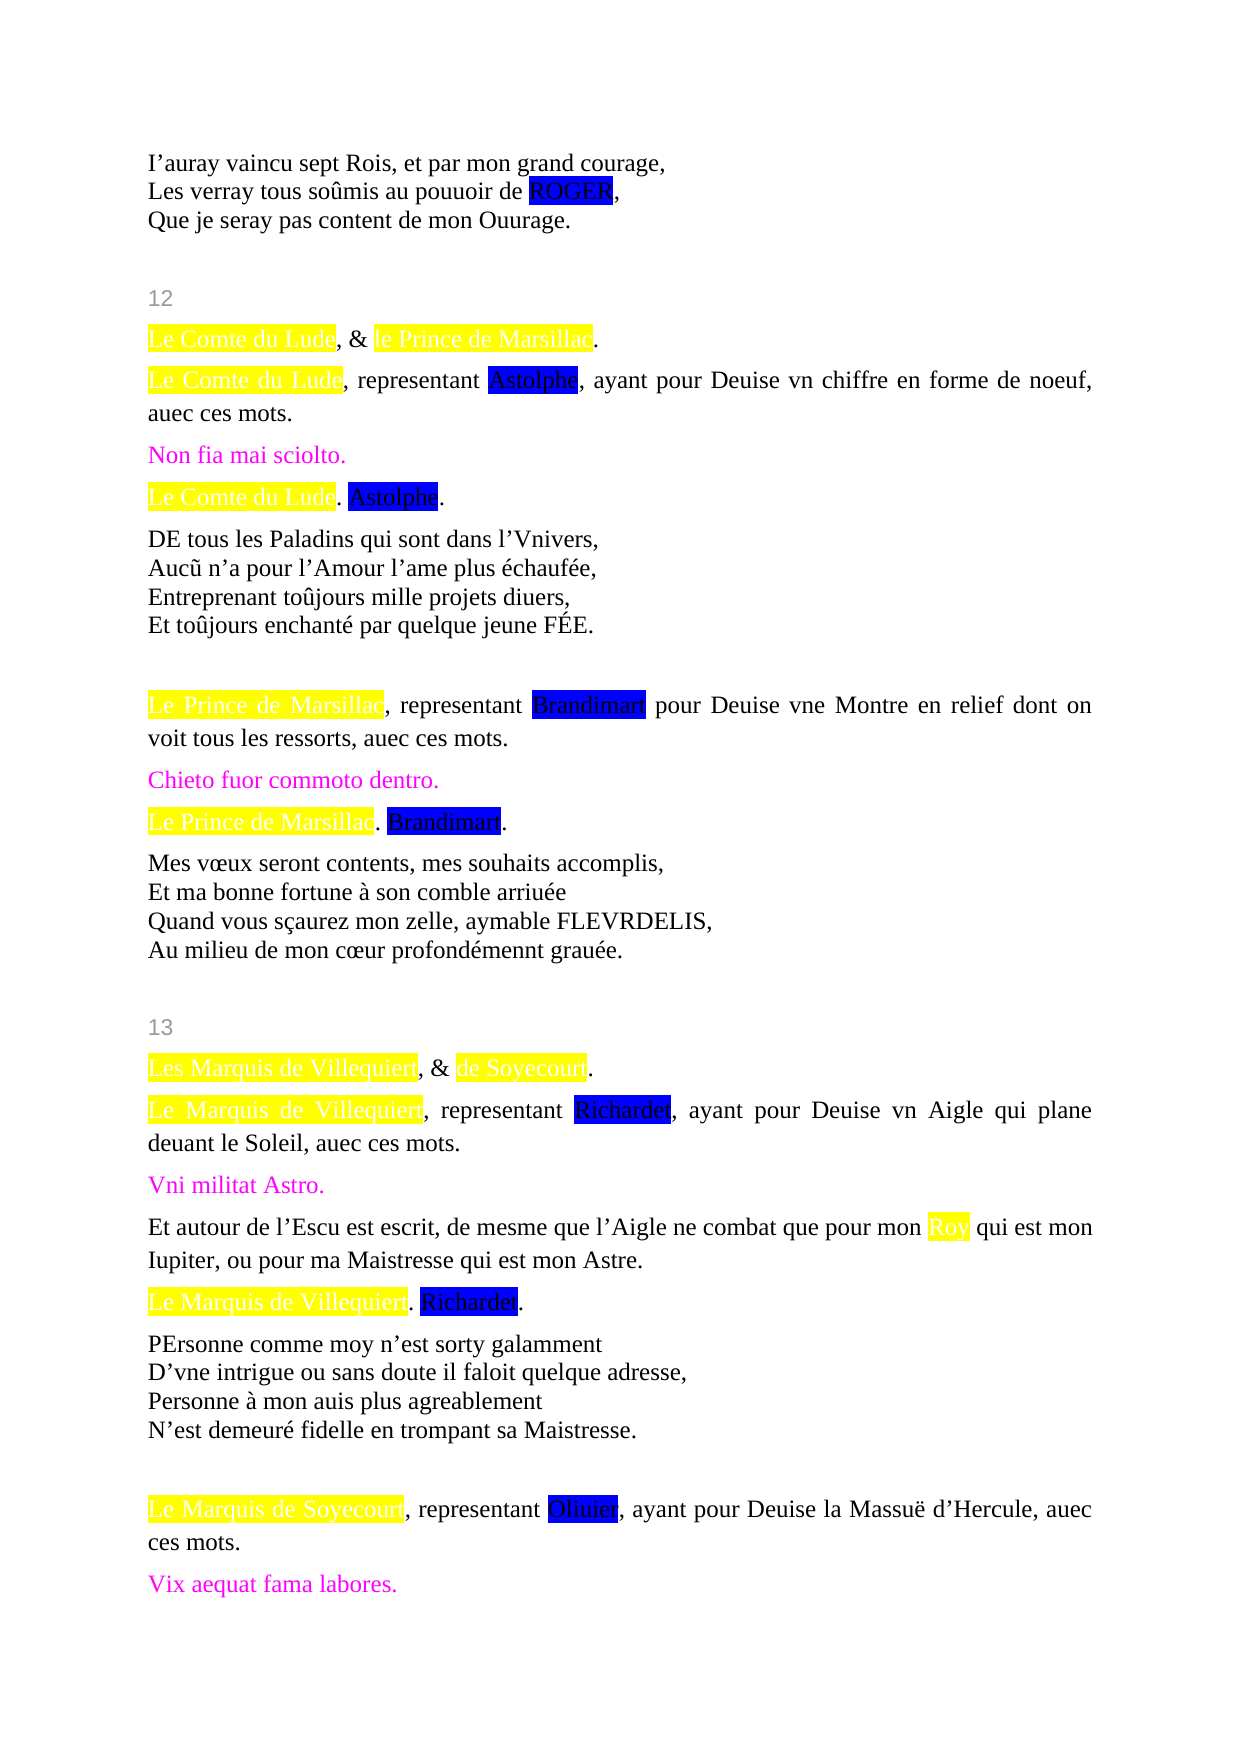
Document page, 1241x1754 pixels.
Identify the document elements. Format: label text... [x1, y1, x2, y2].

text Non fia mai sciolto. [148, 440, 1093, 469]
text Le Comte du Lude, representant Astolphe, ayant pour Deuise vn chiffre en forme de noeuf, auec ces mots. [148, 366, 1093, 427]
text Personne à mon auis plus agreablement [148, 1386, 1093, 1415]
text Vni militat Astro. [148, 1170, 1093, 1199]
text Aucũ n’a pour l’Amour l’ame plus échaufée, [148, 553, 1093, 582]
text Vix aequat fama labores. [148, 1569, 1093, 1598]
text Les Marquis de Villequiert, & de Soyecourt. [418, 1053, 456, 1082]
text Et toûjours enchanté par quelque jeune FÉE. [148, 610, 1093, 639]
text 13 [173, 1014, 1093, 1041]
text Quand vous sçaurez mon zelle, aymable FLEVRDELIS, [148, 906, 1093, 935]
text I’auray vaincu sept Rois, et par mon grand courage, [148, 148, 1093, 176]
text Mes vœux seront contents, mes souhaits accomplis, [148, 848, 1093, 877]
text Et autour de l’Escu est escrit, de mesme que l’Aigle ne combat que pour mon Roy qui est mon Iupiter, ou pour ma Maistresse qui est mon Astre. [148, 1212, 1093, 1274]
text Que je seray pas content de mon Ouurage. [148, 205, 1093, 234]
text Le Prince de Marsillac, representant Brandimart pour Deuise vne Montre en relief dont on voit tous les ressorts, auec ces mots. [148, 690, 1093, 752]
text N’est demeuré fidelle en trompant sa Maistresse. [148, 1415, 1093, 1444]
text 12 [148, 284, 1093, 311]
text Entreprenant toûjours mille projets diuers, [148, 582, 1093, 610]
text Les Marquis de Villequiert, & de Soyecourt. [587, 1053, 1093, 1082]
text DE tous les Paladins qui sont dans l’Vnivers, [148, 524, 1093, 553]
text PErsonne comme moy n’est sorty galamment [148, 1329, 1093, 1357]
text Chieto fuor commoto dentro. [148, 765, 1093, 793]
text Le Comte du Lude, & le Prince de Marsillac. [336, 324, 374, 352]
text Au milieu de mon cœur profondémennt grauée. [148, 935, 1093, 963]
text Le Marquis de Soyecourt, representant Oliuier, ayant pour Deuise la Massuë d’Hercule, auec ces mots. [148, 1494, 1093, 1556]
text D’vne intrigue ou sans doute il faloit quelque adresse, [148, 1357, 1093, 1386]
text Le Prince de Marsillac. Brandimart. [501, 807, 1093, 835]
text Les verray tous soûmis au pouuoir de ROGER, [613, 176, 1093, 205]
text Le Comte du Lude, & le Prince de Marsillac. [593, 324, 1093, 352]
text Le Comte du Lude. Astolphe. [438, 482, 1093, 511]
text Et ma bonne fortune à son comble arriuée [148, 877, 1093, 906]
text Le Marquis de Villequiert. Richardet. [518, 1287, 1093, 1316]
text Le Marquis de Villequiert, representant Richardet, ayant pour Deuise vn Aigle qui plane deuant le Soleil, auec ces mots. [148, 1095, 1093, 1157]
text Les verray tous soûmis au pouuoir de ROGER, [148, 176, 529, 205]
